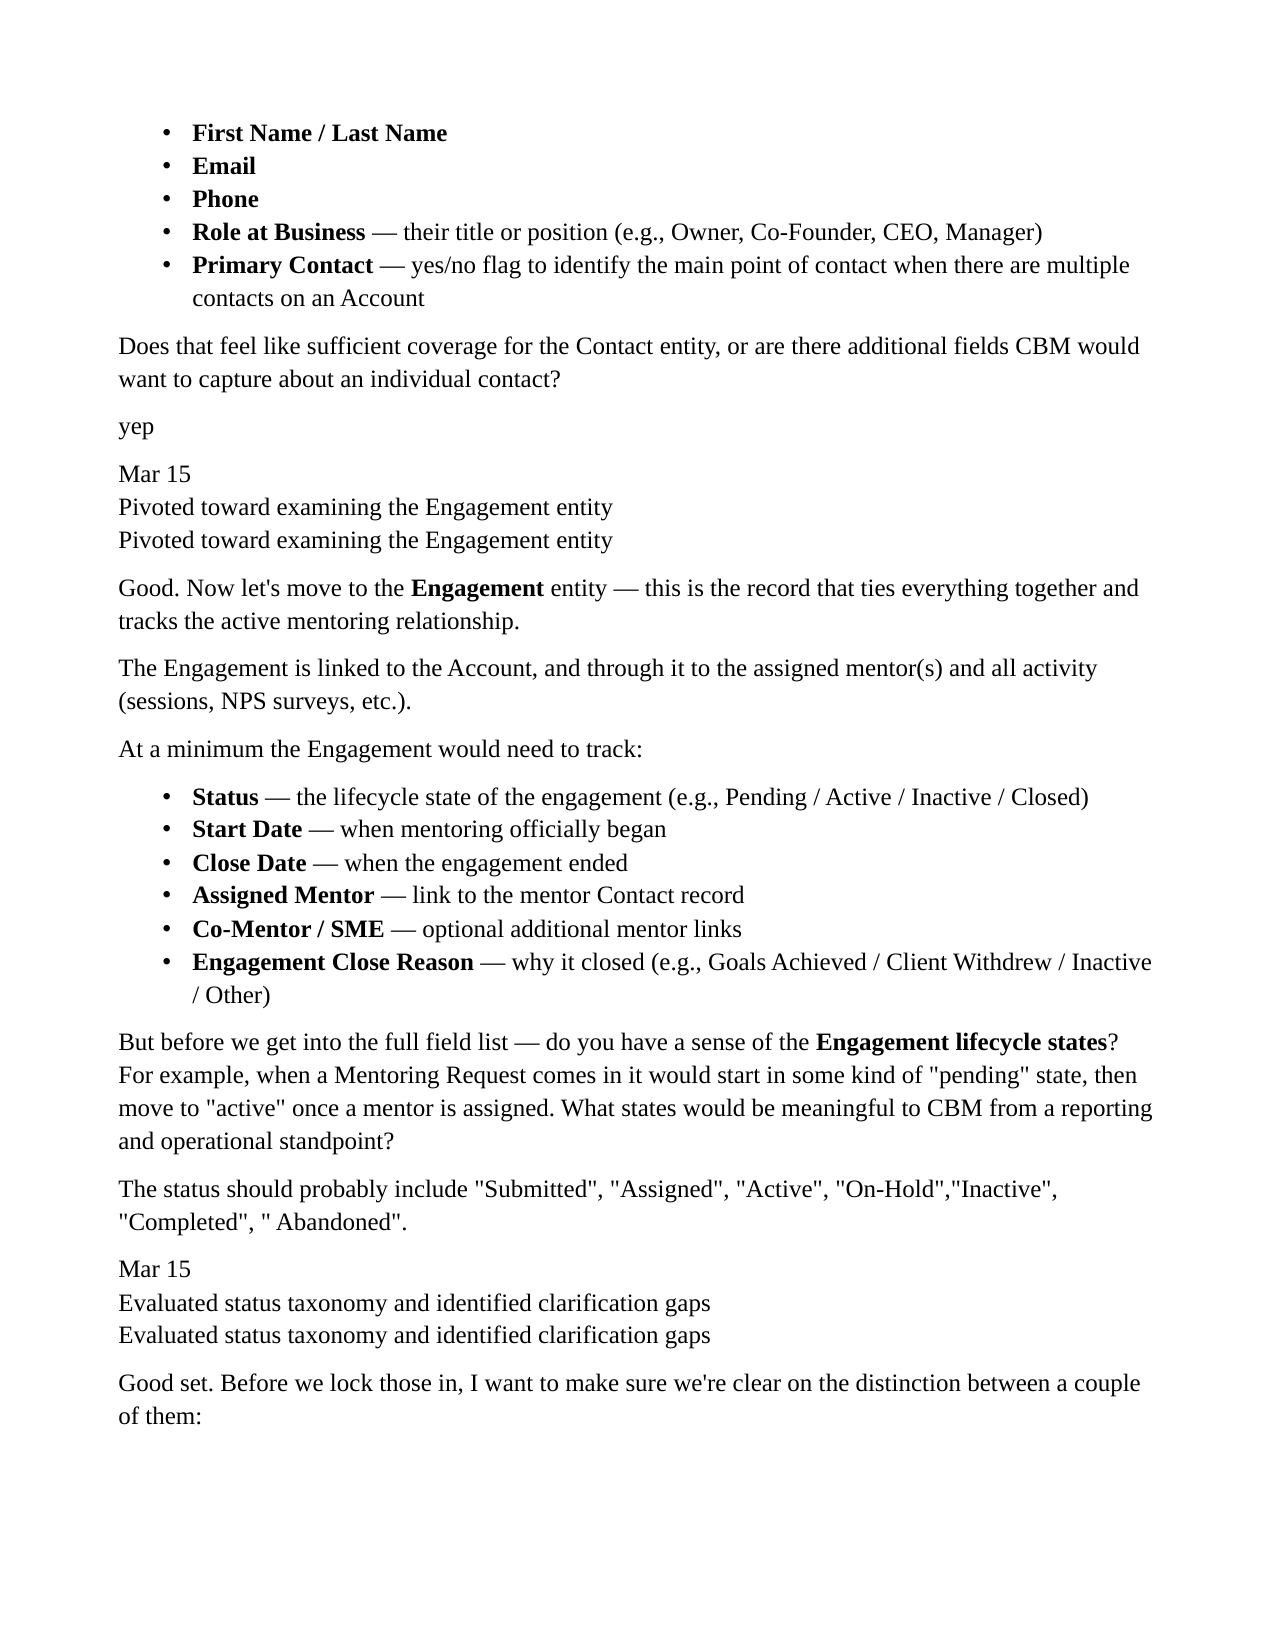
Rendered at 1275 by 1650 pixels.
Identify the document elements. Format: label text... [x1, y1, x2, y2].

list Phone [162, 184, 1157, 213]
text Does that feel like sufficient coverage for the Contact entity, or are there additional fields CBM would want to capture about an individual contact? [118, 331, 1157, 393]
text The Engagement is linked to the Account, and through it to the assigned mentor(s) and all activity (sessions, NPS surveys, etc.). [118, 653, 1157, 715]
list Status — the lifecycle state of the engagement (e.g., Pending / Active / Inactive / Closed) [162, 782, 1157, 810]
list First Name / Last Name [162, 118, 1157, 147]
text Good. Now let's move to the Engagement entity — this is the record that ties everything together and tracks the active mentoring relationship. [118, 573, 1157, 634]
list Assigned Mentor — link to the mentor Contact record [162, 881, 1157, 909]
list Engagement Close Reason — why it closed (e.g., Goals Achieved / Client Withdrew / Inactive / Other) [162, 947, 1157, 1008]
list Close Date — when the engagement ended [162, 848, 1157, 876]
text Pivoted toward examining the Engagement entity [118, 492, 1157, 521]
text The status should probably include "Submitted", "Assigned", "Active", "On-Hold","Inactive", "Completed", " Abandoned". [118, 1174, 1157, 1236]
text Mar 15 [118, 1254, 1157, 1283]
list Email [162, 151, 1157, 180]
list Role at Business — their title or position (e.g., Owner, Co-Founder, CEO, Manager) [162, 217, 1157, 246]
text But before we get into the full field list — do you have a sense of the Engagement lifecycle states? For example, when a Mentoring Request comes in it would start in some kind of "pending" state, then move to "active" once a mentor is assigned. What states would be meaningful to CBM from a reporting and operational standpoint? [118, 1027, 1157, 1155]
text Evaluated status taxonomy and identified clarification gaps [118, 1288, 1157, 1316]
text Evaluated status taxonomy and identified clarification gaps [118, 1321, 1157, 1349]
text Pivoted toward examining the Engagement entity [118, 525, 1157, 554]
text At a minimum the Engagement would need to track: [118, 734, 1157, 763]
list Primary Contact — yes/no flag to identify the main point of contact when there are multiple contacts on an Account [162, 250, 1157, 312]
text yep [118, 411, 1157, 440]
text Good set. Before we lock those in, I want to make sure we're clear on the distinction between a couple of them: [118, 1368, 1157, 1430]
text Mar 15 [118, 459, 1157, 488]
list Start Date — when mentoring officially began [162, 814, 1157, 843]
list Co-Mentor / SME — optional additional mentor links [162, 914, 1157, 942]
